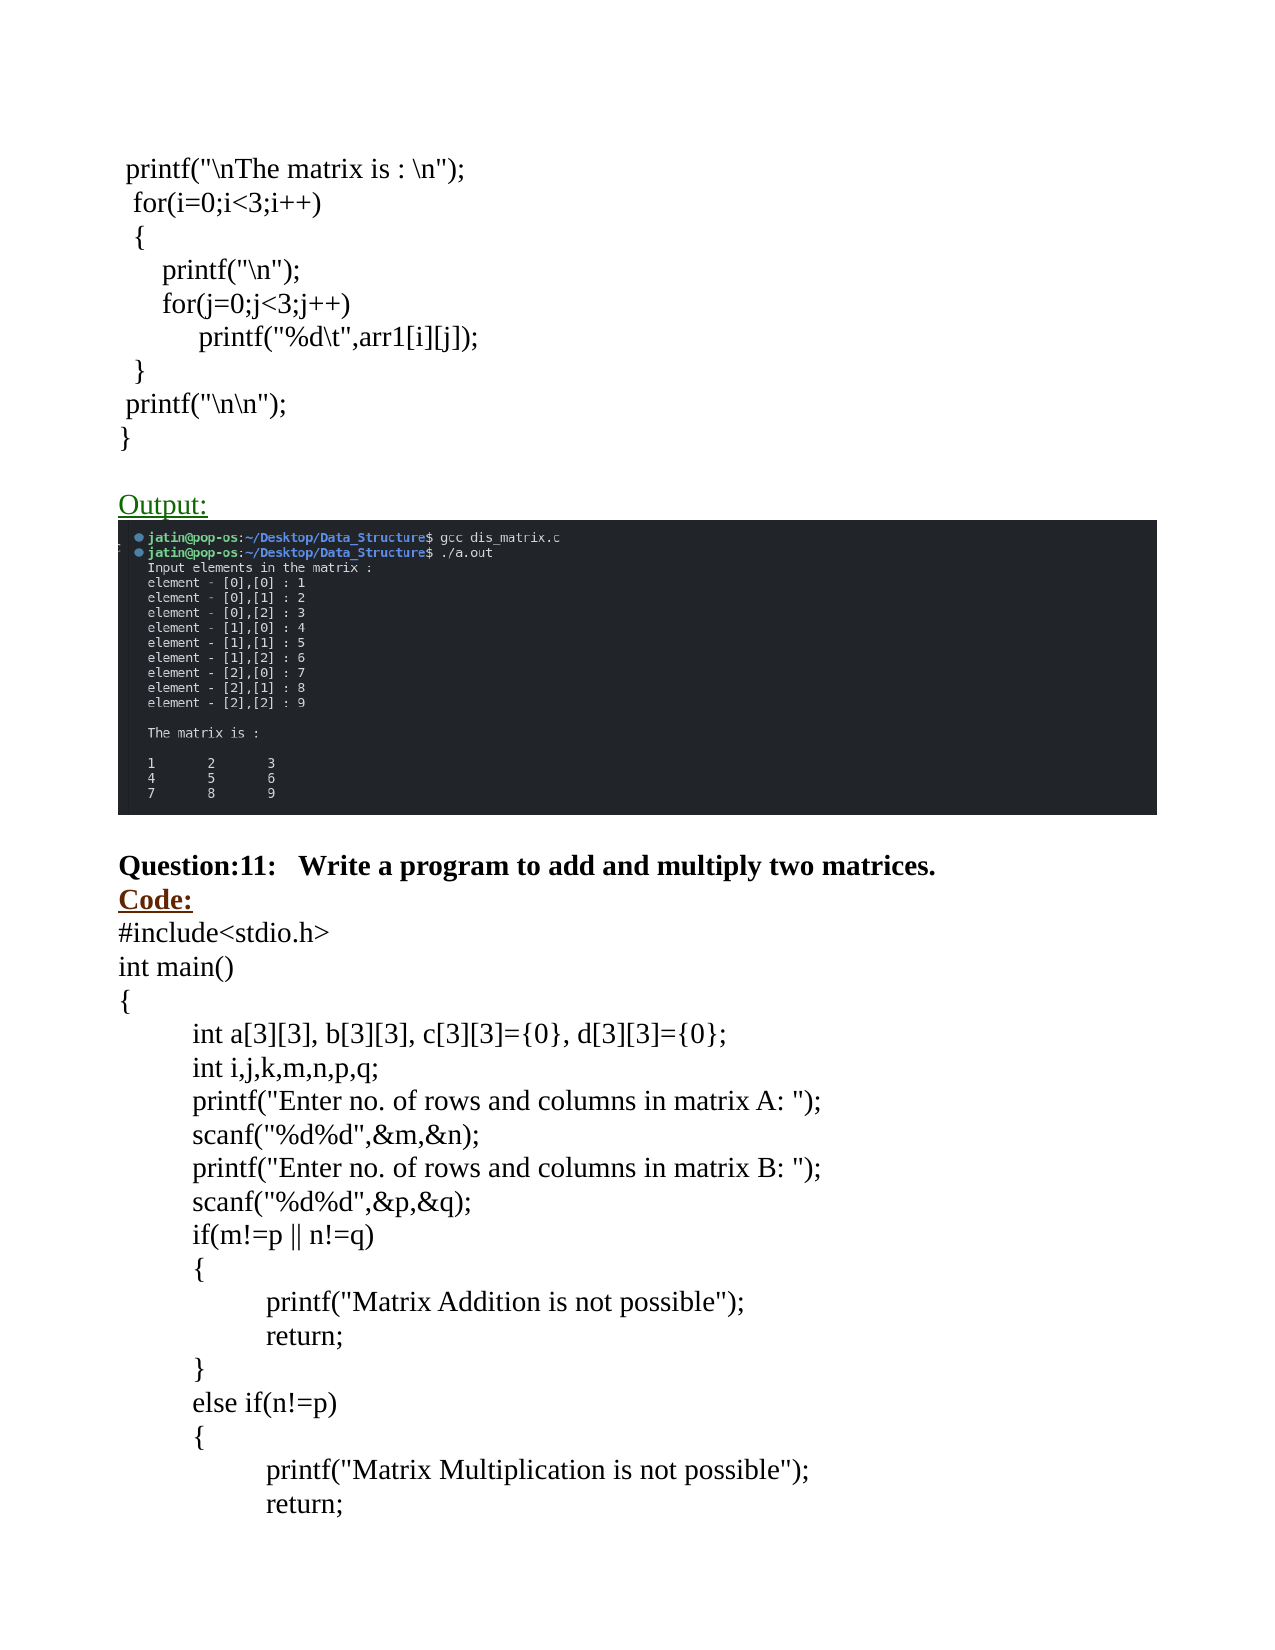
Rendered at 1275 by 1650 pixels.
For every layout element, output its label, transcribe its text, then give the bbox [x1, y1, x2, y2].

text Question:11: Write a program to add and multiply two matrices. [118, 848, 1157, 882]
text { [118, 1251, 1157, 1284]
text return; [118, 1486, 1157, 1519]
text printf("Enter no. of rows and columns in matrix B: "); [118, 1150, 1157, 1184]
text { [118, 219, 1157, 252]
text printf("Matrix Multiplication is not possible"); [118, 1452, 1157, 1486]
text #include<stdio.h> [118, 916, 1157, 949]
text } [118, 1352, 1157, 1385]
text } [118, 420, 1157, 453]
text printf("\nThe matrix is : \n"); [118, 152, 1157, 185]
text if(m!=p || n!=q) [118, 1217, 1157, 1251]
text Code: [118, 882, 1157, 916]
text printf("Matrix Addition is not possible"); [118, 1284, 1157, 1318]
text scanf("%d%d",&m,&n); [118, 1117, 1157, 1150]
picture [118, 520, 1157, 815]
text scanf("%d%d",&p,&q); [118, 1184, 1157, 1217]
text int i,j,k,m,n,p,q; [118, 1050, 1157, 1083]
text Output: [118, 487, 1157, 520]
text printf("\n"); [118, 252, 1157, 286]
text printf("Enter no. of rows and columns in matrix A: "); [118, 1083, 1157, 1117]
text int main() [118, 949, 1157, 983]
text for(j=0;j<3;j++) [118, 286, 1157, 319]
text printf("%d\t",arr1[i][j]); [118, 319, 1157, 353]
text int a[3][3], b[3][3], c[3][3]={0}, d[3][3]={0}; [118, 1016, 1157, 1050]
text printf("\n\n"); [118, 386, 1157, 420]
text { [118, 1419, 1157, 1452]
text return; [118, 1318, 1157, 1352]
text } [118, 353, 1157, 386]
text else if(n!=p) [118, 1385, 1157, 1419]
text for(i=0;i<3;i++) [118, 185, 1157, 219]
text { [118, 983, 1157, 1016]
